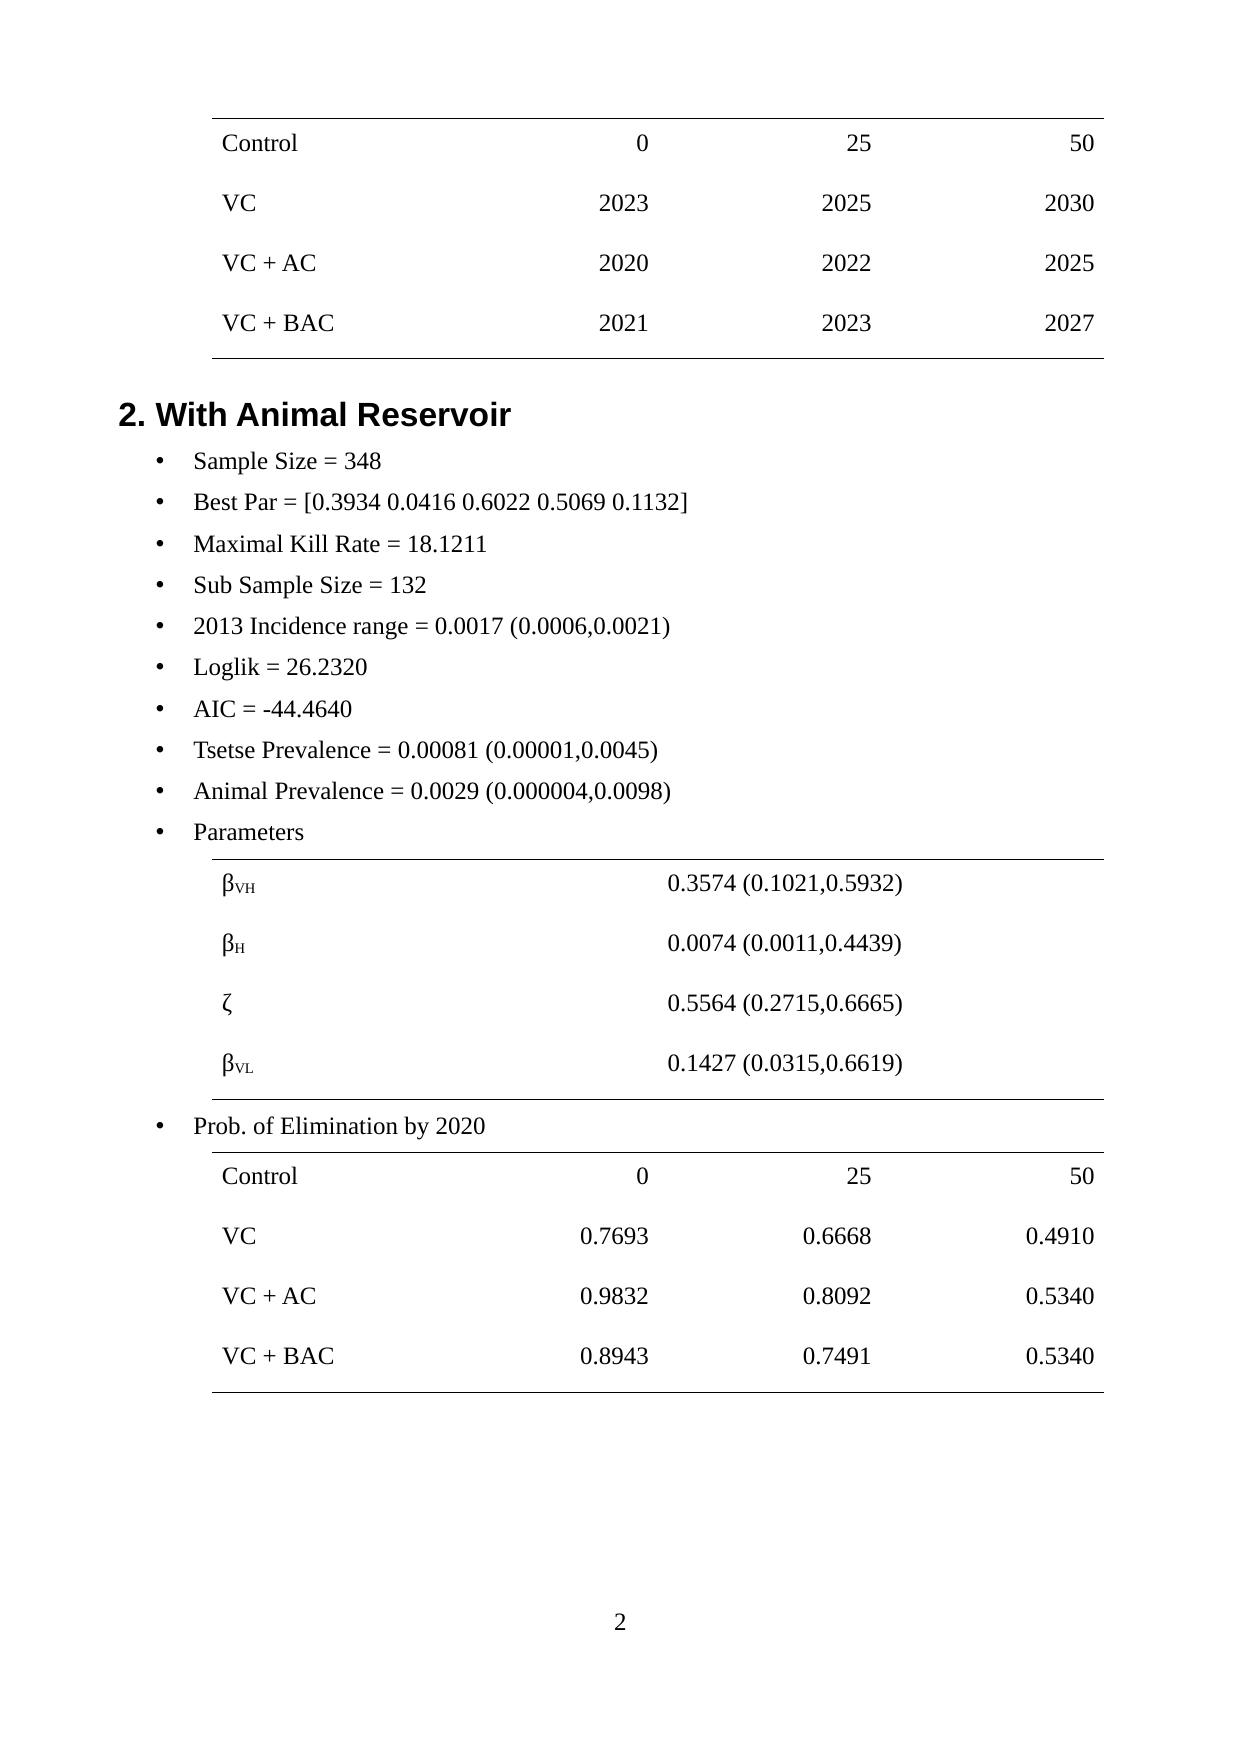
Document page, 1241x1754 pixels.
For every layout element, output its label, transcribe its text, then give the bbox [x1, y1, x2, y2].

list AIC = -44.4640 [156, 694, 1122, 722]
table_cell VC + AC [212, 1272, 435, 1332]
list Prob. of Elimination by 2020 [156, 1111, 1122, 1139]
table_cell VC [212, 178, 435, 238]
table_header 25 [658, 1153, 881, 1212]
table_cell 2020 [435, 238, 658, 298]
table_header 50 [881, 119, 1103, 178]
table_header 50 [881, 1153, 1103, 1212]
table_cell 0.7491 [658, 1332, 881, 1392]
table_cell 0.8092 [658, 1272, 881, 1332]
table_header 0.3574 (0.1021,0.5932) [658, 860, 1103, 919]
table_cell 0.4910 [881, 1212, 1103, 1272]
table_cell VC + BAC [212, 1332, 435, 1392]
table_header Control [212, 1153, 435, 1212]
list Maximal Kill Rate = 18.1211 [156, 529, 1122, 557]
table_cell 2022 [658, 238, 881, 298]
list Best Par = [0.3934 0.0416 0.6022 0.5069 0.1132] [156, 487, 1122, 516]
table_header Control [212, 119, 435, 178]
list Parameters [156, 817, 1122, 846]
table_header 0 [435, 119, 658, 178]
table_cell 0.5564 (0.2715,0.6665) [658, 979, 1103, 1039]
table_cell βH [212, 919, 658, 979]
list Sub Sample Size = 132 [156, 570, 1122, 599]
list Animal Prevalence = 0.0029 (0.000004,0.0098) [156, 776, 1122, 805]
table_header βVH [212, 860, 658, 919]
table_cell VC [212, 1212, 435, 1272]
list 2013 Incidence range = 0.0017 (0.0006,0.0021) [156, 611, 1122, 640]
table_cell VC + BAC [212, 298, 435, 358]
table_cell 2023 [435, 178, 658, 238]
table_cell VC + AC [212, 238, 435, 298]
table_cell 2023 [658, 298, 881, 358]
table_cell 2021 [435, 298, 658, 358]
table_cell ζ [212, 979, 658, 1039]
table_cell 0.9832 [435, 1272, 658, 1332]
table_cell 2025 [658, 178, 881, 238]
list Loglik = 26.2320 [156, 652, 1122, 681]
table_cell 0.1427 (0.0315,0.6619) [658, 1039, 1103, 1099]
table_cell 2025 [881, 238, 1103, 298]
table_cell 0.5340 [881, 1332, 1103, 1392]
table_cell 0.8943 [435, 1332, 658, 1392]
table_header 0 [435, 1153, 658, 1212]
table_cell 0.7693 [435, 1212, 658, 1272]
table_cell 2030 [881, 178, 1103, 238]
table_cell βVL [212, 1039, 658, 1099]
subtitle With Animal Reservoir [118, 395, 1122, 434]
list Tsetse Prevalence = 0.00081 (0.00001,0.0045) [156, 735, 1122, 764]
table_cell 2027 [881, 298, 1103, 358]
table_header 25 [658, 119, 881, 178]
list Sample Size = 348 [156, 446, 1122, 475]
table_cell 0.6668 [658, 1212, 881, 1272]
table_cell 0.0074 (0.0011,0.4439) [658, 919, 1103, 979]
table_cell 0.5340 [881, 1272, 1103, 1332]
